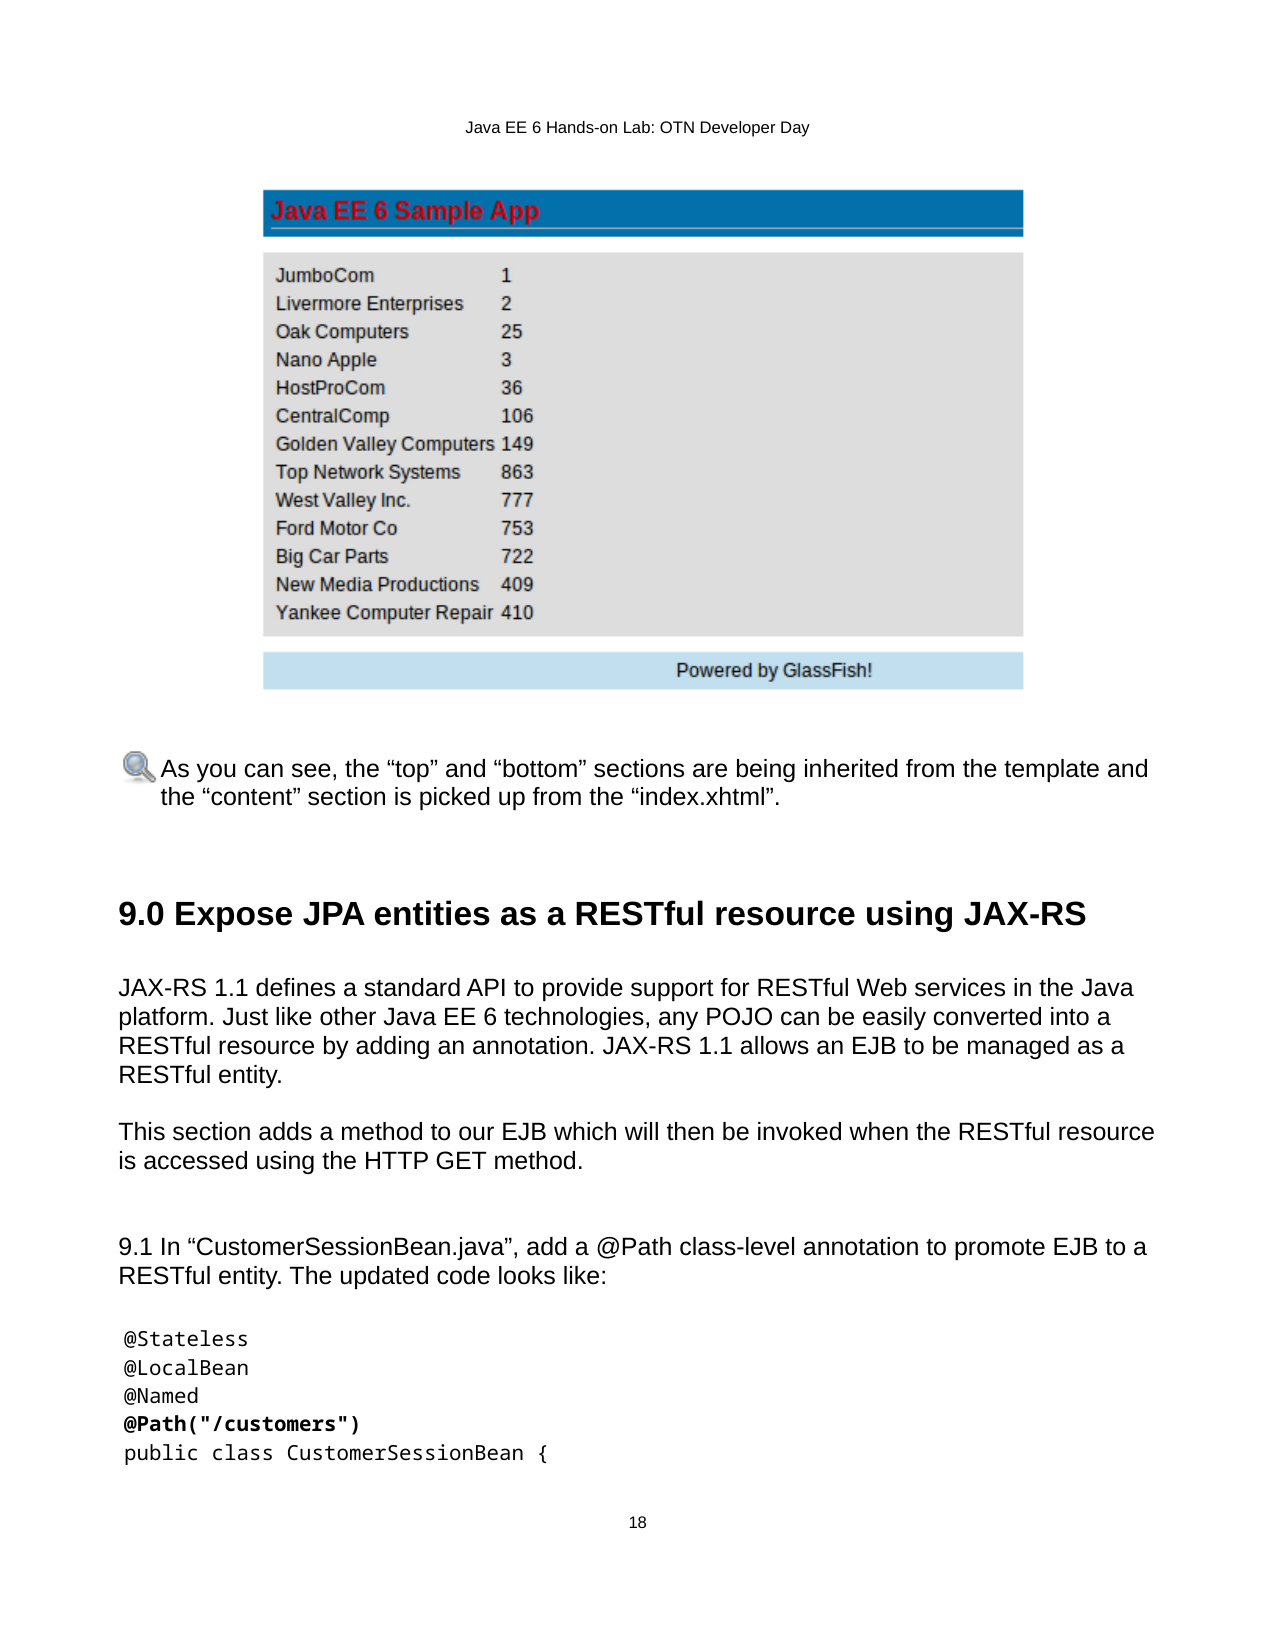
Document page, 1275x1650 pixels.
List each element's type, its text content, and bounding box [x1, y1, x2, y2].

text 9.1 In “CustomerSessionBean.java”, add a @Path class-level annotation to promote EJB to a RESTful entity. The updated code looks like: [118, 1232, 1157, 1318]
text This section adds a method to our EJB which will then be invoked when the RESTful resource is accessed using the HTTP GET method. [118, 1117, 1157, 1175]
text As you can see, the “top” and “bottom” sections are being inherited from the template and the “content” section is picked up from the “index.xhtml”. [118, 753, 1157, 811]
table_header @Stateless @LocalBean @Named @Path("/customers") public class CustomerSessionBean { [118, 1319, 1157, 1472]
picture [122, 750, 161, 786]
text JAX-RS 1.1 defines a standard API to provide support for RESTful Web services in the Java platform. Just like other Java EE 6 technologies, any POJO can be easily converted into a RESTful resource by adding an annotation. JAX-RS 1.1 allows an EJB to be managed as a RESTful entity. [118, 973, 1157, 1088]
subtitle 9.0 Expose JPA entities as a RESTful resource using JAX-RS [118, 893, 1157, 932]
picture [251, 175, 1024, 696]
